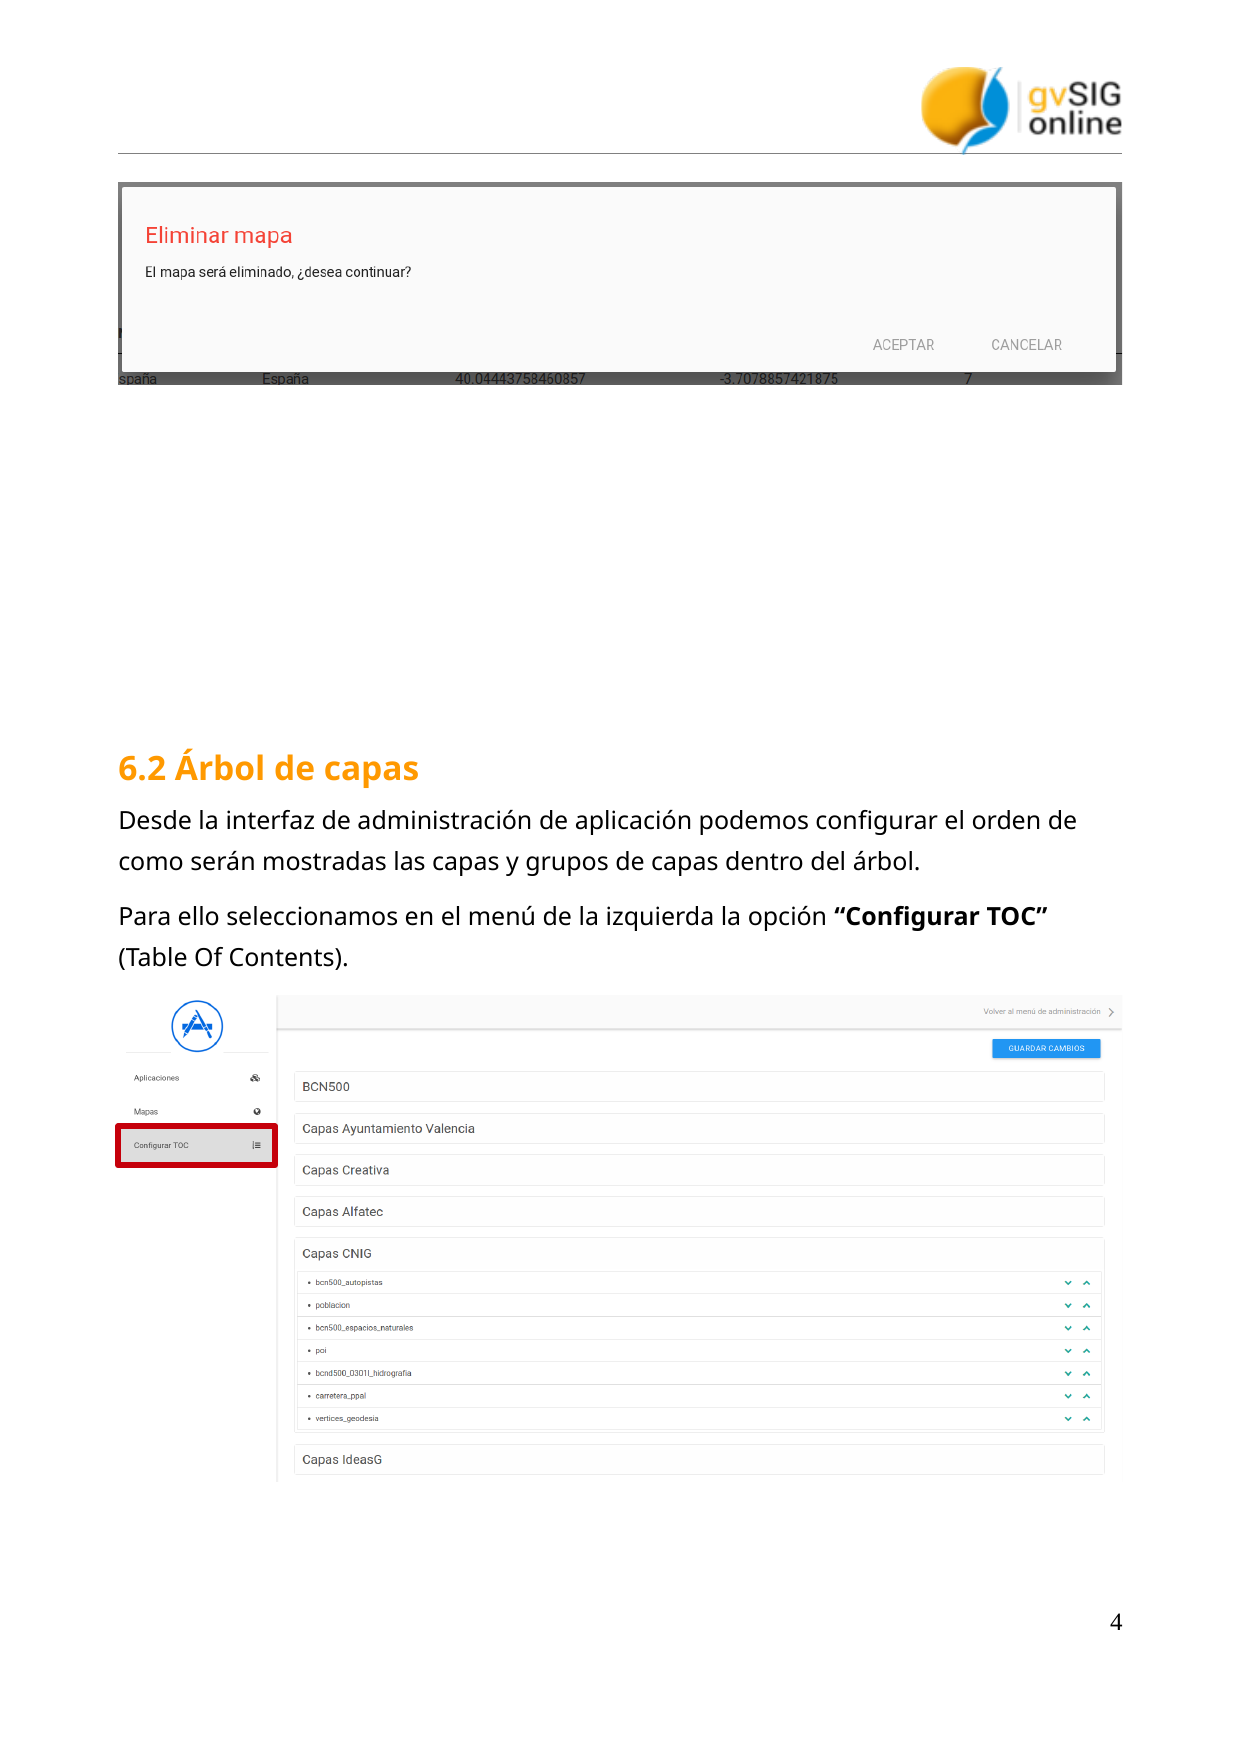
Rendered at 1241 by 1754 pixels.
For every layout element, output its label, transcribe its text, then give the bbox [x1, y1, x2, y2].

picture [118, 995, 1123, 1482]
picture [121, 1129, 272, 1162]
picture [118, 182, 1123, 385]
text Desde la interfaz de administración de aplicación podemos configurar el orden de como serán mostradas las capas y grupos de capas dentro del árbol. [118, 803, 1122, 878]
picture [921, 67, 1122, 155]
text Para ello seleccionamos en el menú de la izquierda la opción “Configurar TOC” (Table Of Contents). [118, 899, 1122, 974]
subtitle 6.2 Árbol de capas [118, 744, 1122, 790]
